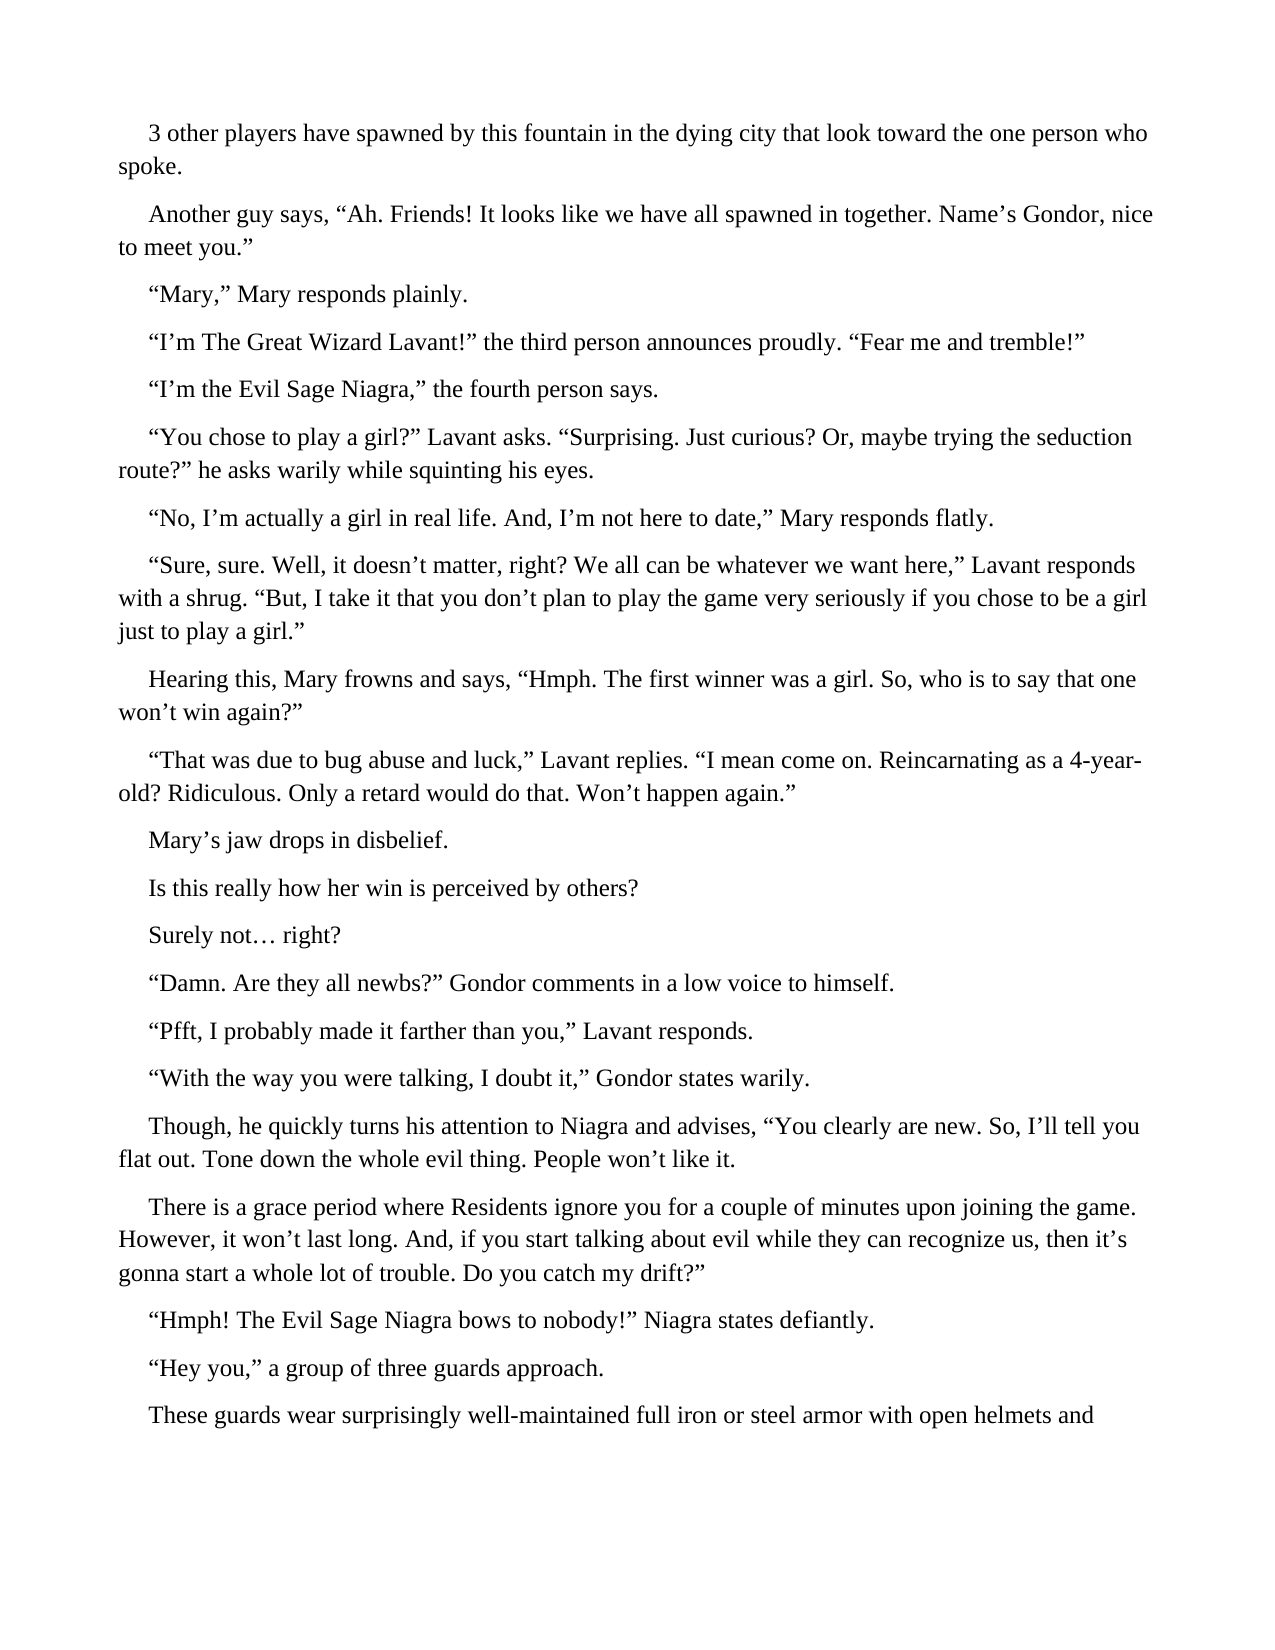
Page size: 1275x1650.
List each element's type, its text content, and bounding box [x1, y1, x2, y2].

text These guards wear surprisingly well-maintained full iron or steel armor with open helmets and [118, 1400, 1157, 1429]
text Though, he quickly turns his attention to Niagra and advises, “You clearly are new. So, I’ll tell you flat out. Tone down the whole evil thing. People won’t like it. [118, 1111, 1157, 1173]
text “I’m the Evil Sage Niagra,” the fourth person says. [118, 374, 1157, 403]
text There is a grace period where Residents ignore you for a couple of minutes upon joining the game. However, it won’t last long. And, if you start talking about evil while they can recognize us, then it’s gonna start a whole lot of trouble. Do you catch my drift?” [118, 1192, 1157, 1286]
text Hearing this, Mary frowns and says, “Hmph. The first winner was a girl. So, who is to say that one won’t win again?” [118, 664, 1157, 726]
text “You chose to play a girl?” Lavant asks. “Surprising. Just curious? Or, maybe trying the seduction route?” he asks warily while squinting his eyes. [118, 422, 1157, 484]
text “Mary,” Mary responds plainly. [118, 279, 1157, 308]
text “Hey you,” a group of three guards approach. [118, 1353, 1157, 1382]
text “No, I’m actually a girl in real life. And, I’m not here to date,” Mary responds flatly. [118, 503, 1157, 532]
text “With the way you were talking, I doubt it,” Gondor states warily. [118, 1063, 1157, 1092]
text “Sure, sure. Well, it doesn’t matter, right? We all can be whatever we want here,” Lavant responds with a shrug. “But, I take it that you don’t plan to play the game very seriously if you chose to be a girl just to play a girl.” [118, 550, 1157, 645]
text Mary’s jaw drops in disbelief. [118, 825, 1157, 854]
text “Pfft, I probably made it farther than you,” Lavant responds. [118, 1016, 1157, 1044]
text “I’m The Great Wizard Lavant!” the third person announces proudly. “Fear me and tremble!” [118, 327, 1157, 356]
text “Damn. Are they all newbs?” Gondor comments in a low voice to himself. [118, 968, 1157, 997]
text Is this really how her win is perceived by others? [118, 873, 1157, 902]
text 3 other players have spawned by this fountain in the dying city that look toward the one person who spoke. [118, 118, 1157, 180]
text Surely not… right? [118, 921, 1157, 949]
text “That was due to bug abuse and luck,” Lavant replies. “I mean come on. Reincarnating as a 4-year-old? Ridiculous. Only a retard would do that. Won’t happen again.” [118, 745, 1157, 806]
text “Hmph! The Evil Sage Niagra bows to nobody!” Niagra states defiantly. [118, 1305, 1157, 1334]
text Another guy says, “Ah. Friends! It looks like we have all spawned in together. Name’s Gondor, nice to meet you.” [118, 199, 1157, 261]
